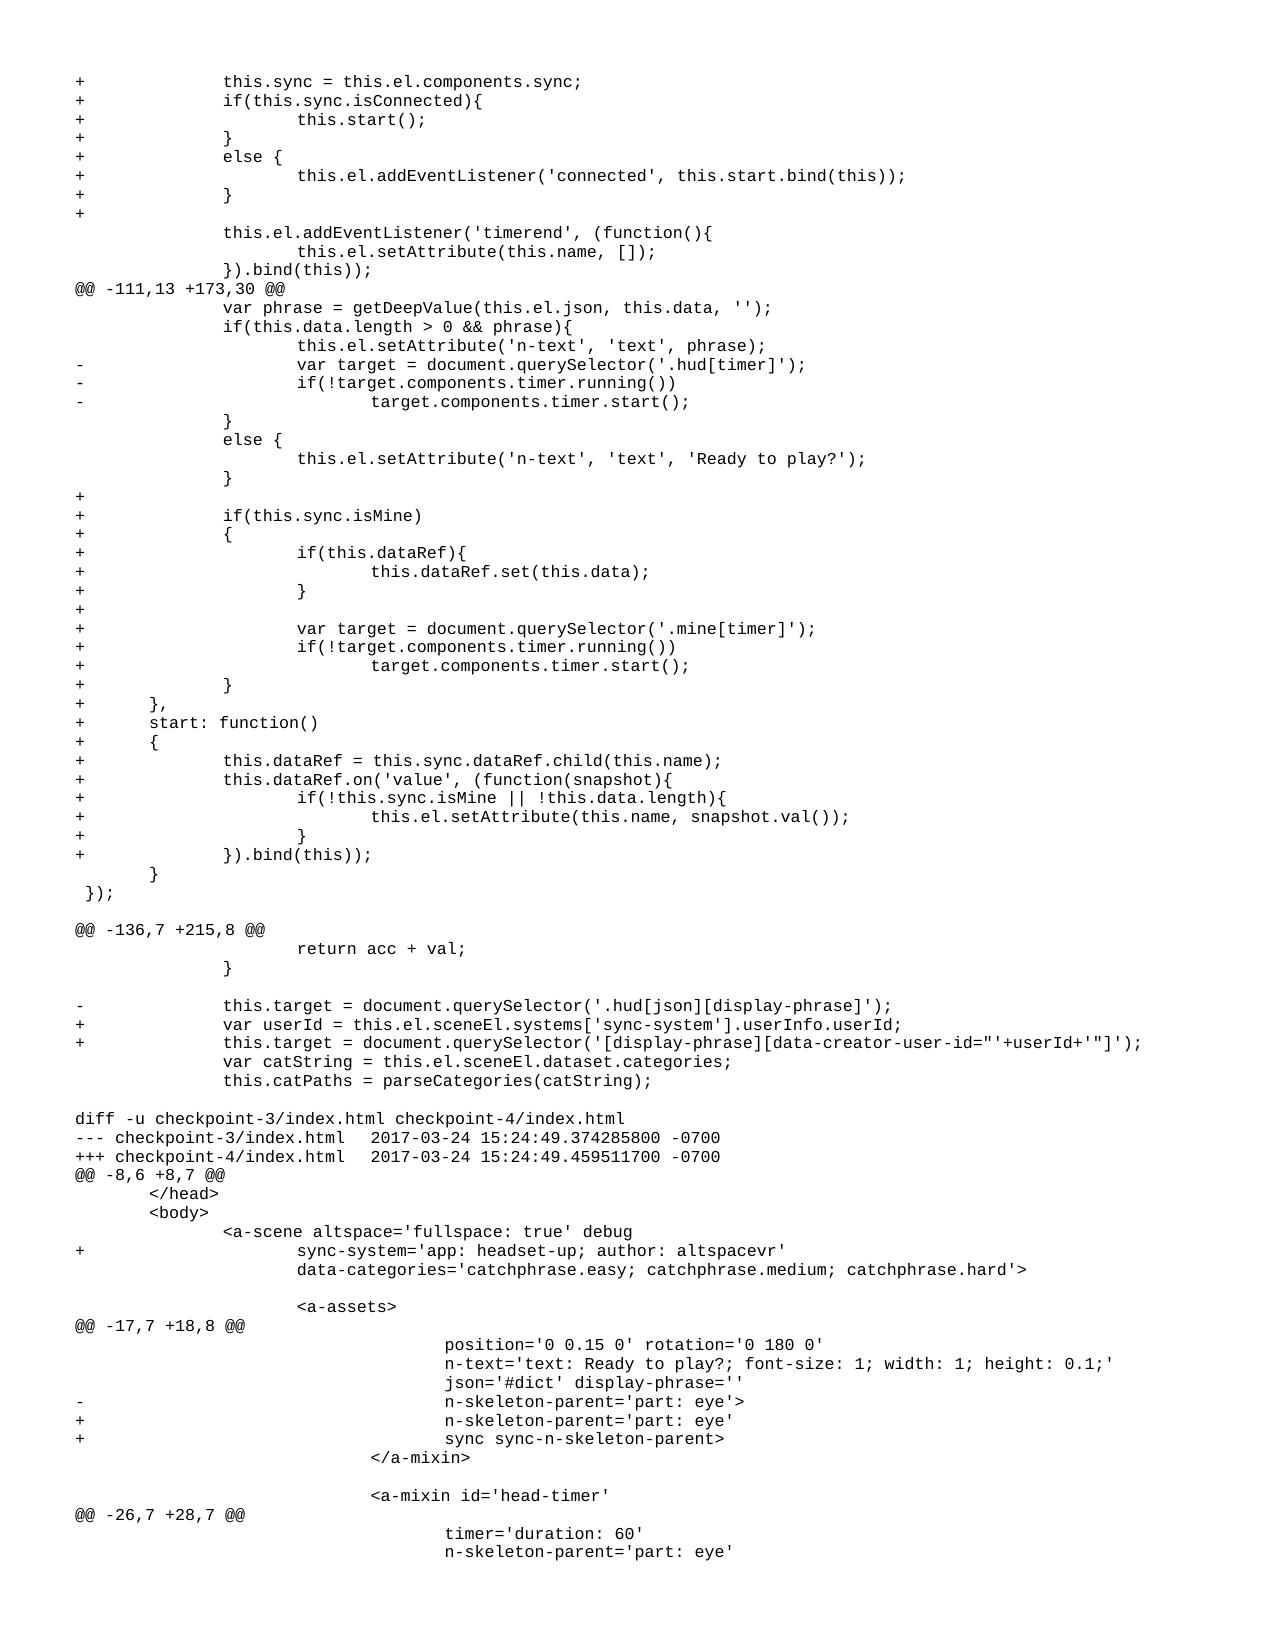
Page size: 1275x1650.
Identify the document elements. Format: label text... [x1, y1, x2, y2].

text + this.sync = this.el.components.sync; + if(this.sync.isConnected){ + this.start(); + } + else { + this.el.addEventListener('connected', this.start.bind(this)); + } + this.el.addEventListener('timerend', (function(){ this.el.setAttribute(this.name, []); }).bind(this)); @@ -111,13 +173,30 @@ var phrase = getDeepValue(this.el.json, this.data, ''); if(this.data.length > 0 && phrase){ this.el.setAttribute('n-text', 'text', phrase); - var target = document.querySelector('.hud[timer]'); - if(!target.components.timer.running()) - target.components.timer.start(); } else { this.el.setAttribute('n-text', 'text', 'Ready to play?'); } + + if(this.sync.isMine) + { + if(this.dataRef){ + this.dataRef.set(this.data); + } + + var target = document.querySelector('.mine[timer]'); + if(!target.components.timer.running()) + target.components.timer.start(); + } + }, + start: function() + { + this.dataRef = this.sync.dataRef.child(this.name); + this.dataRef.on('value', (function(snapshot){ + if(!this.sync.isMine || !this.data.length){ + this.el.setAttribute(this.name, snapshot.val()); + } + }).bind(this)); } }); @@ -136,7 +215,8 @@ return acc + val; } - this.target = document.querySelector('.hud[json][display-phrase]'); + var userId = this.el.sceneEl.systems['sync-system'].userInfo.userId; + this.target = document.querySelector('[display-phrase][data-creator-user-id="'+userId+'"]'); var catString = this.el.sceneEl.dataset.categories; this.catPaths = parseCategories(catString); [75, 73, 1200, 1092]
text diff -u checkpoint-3/index.html checkpoint-4/index.html --- checkpoint-3/index.html 2017-03-24 15:24:49.374285800 -0700 +++ checkpoint-4/index.html 2017-03-24 15:24:49.459511700 -0700 @@ -8,6 +8,7 @@ </head> <body> <a-scene altspace='fullspace: true' debug + sync-system='app: headset-up; author: altspacevr' data-categories='catchphrase.easy; catchphrase.medium; catchphrase.hard'> <a-assets> @@ -17,7 +18,8 @@ position='0 0.15 0' rotation='0 180 0' n-text='text: Ready to play?; font-size: 1; width: 1; height: 0.1;' json='#dict' display-phrase='' - n-skeleton-parent='part: eye'> + n-skeleton-parent='part: eye' + sync sync-n-skeleton-parent> </a-mixin> <a-mixin id='head-timer' @@ -26,7 +28,7 @@ timer='duration: 60' n-skeleton-parent='part: eye' [75, 1092, 1200, 1563]
